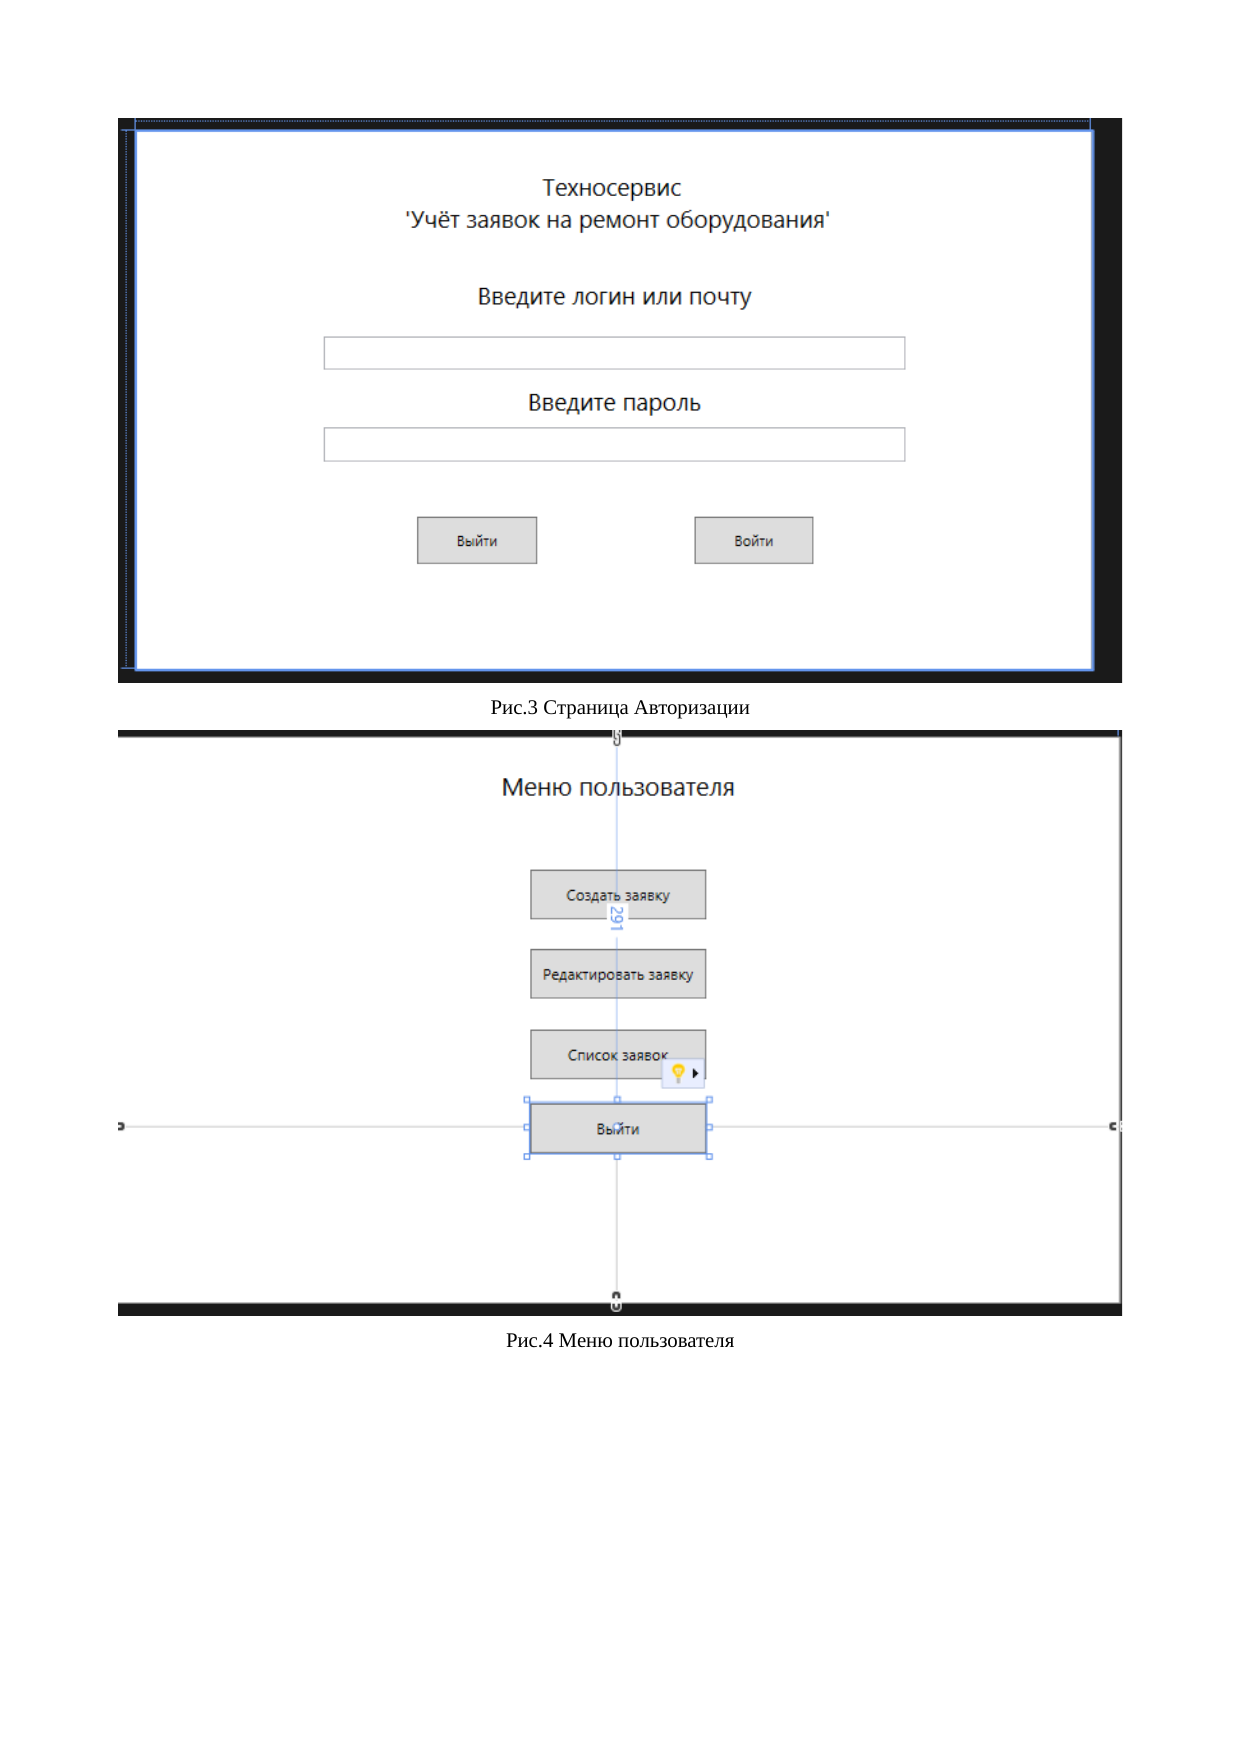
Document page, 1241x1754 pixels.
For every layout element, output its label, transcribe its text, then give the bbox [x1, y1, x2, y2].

text Рис.4 Меню пользователя [118, 1316, 1122, 1352]
picture [118, 730, 1123, 1316]
picture [118, 118, 1123, 683]
text Рис.3 Страница Авторизации [118, 683, 1122, 719]
